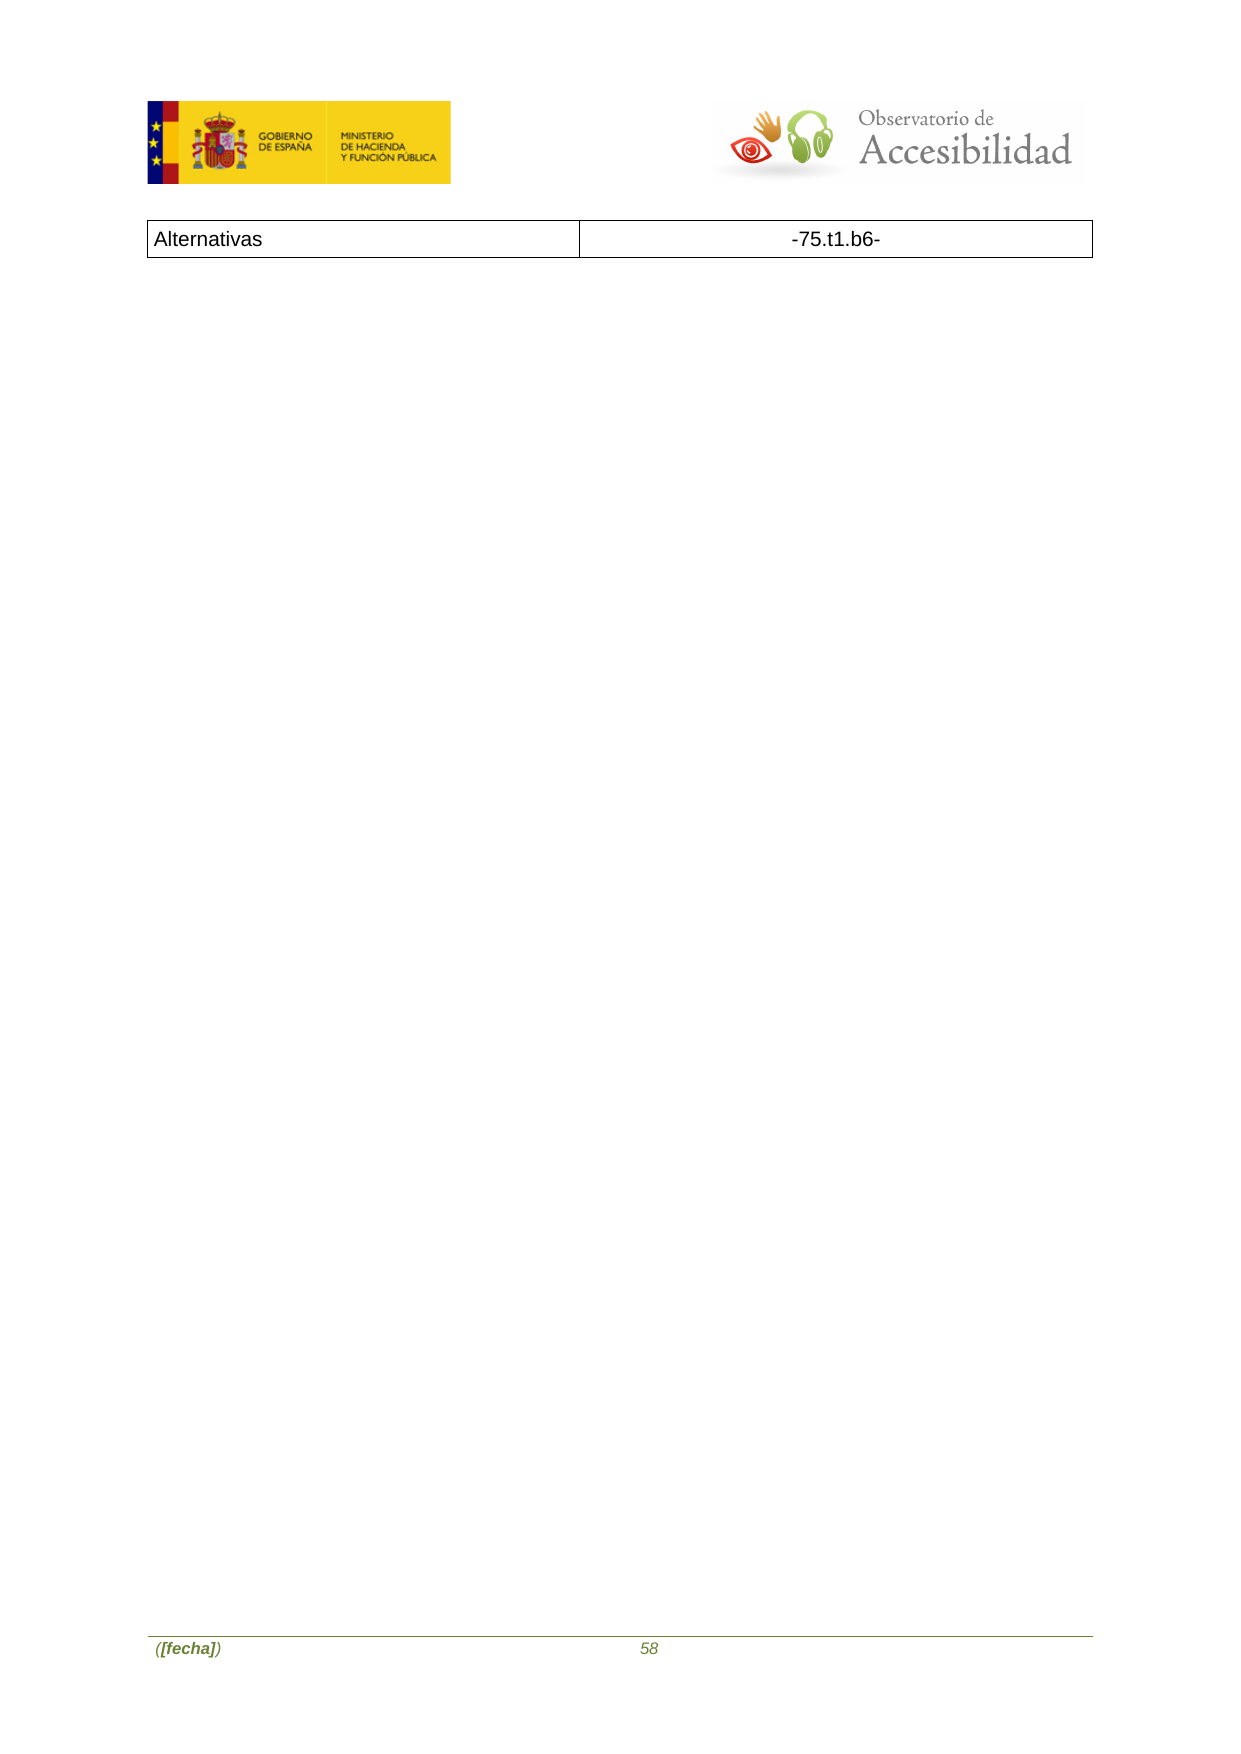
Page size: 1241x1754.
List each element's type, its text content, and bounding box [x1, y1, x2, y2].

table_cell Alternativas [148, 221, 579, 257]
picture [710, 101, 1086, 184]
picture [147, 101, 451, 184]
table_cell -75.t1.b6- [580, 221, 1092, 257]
